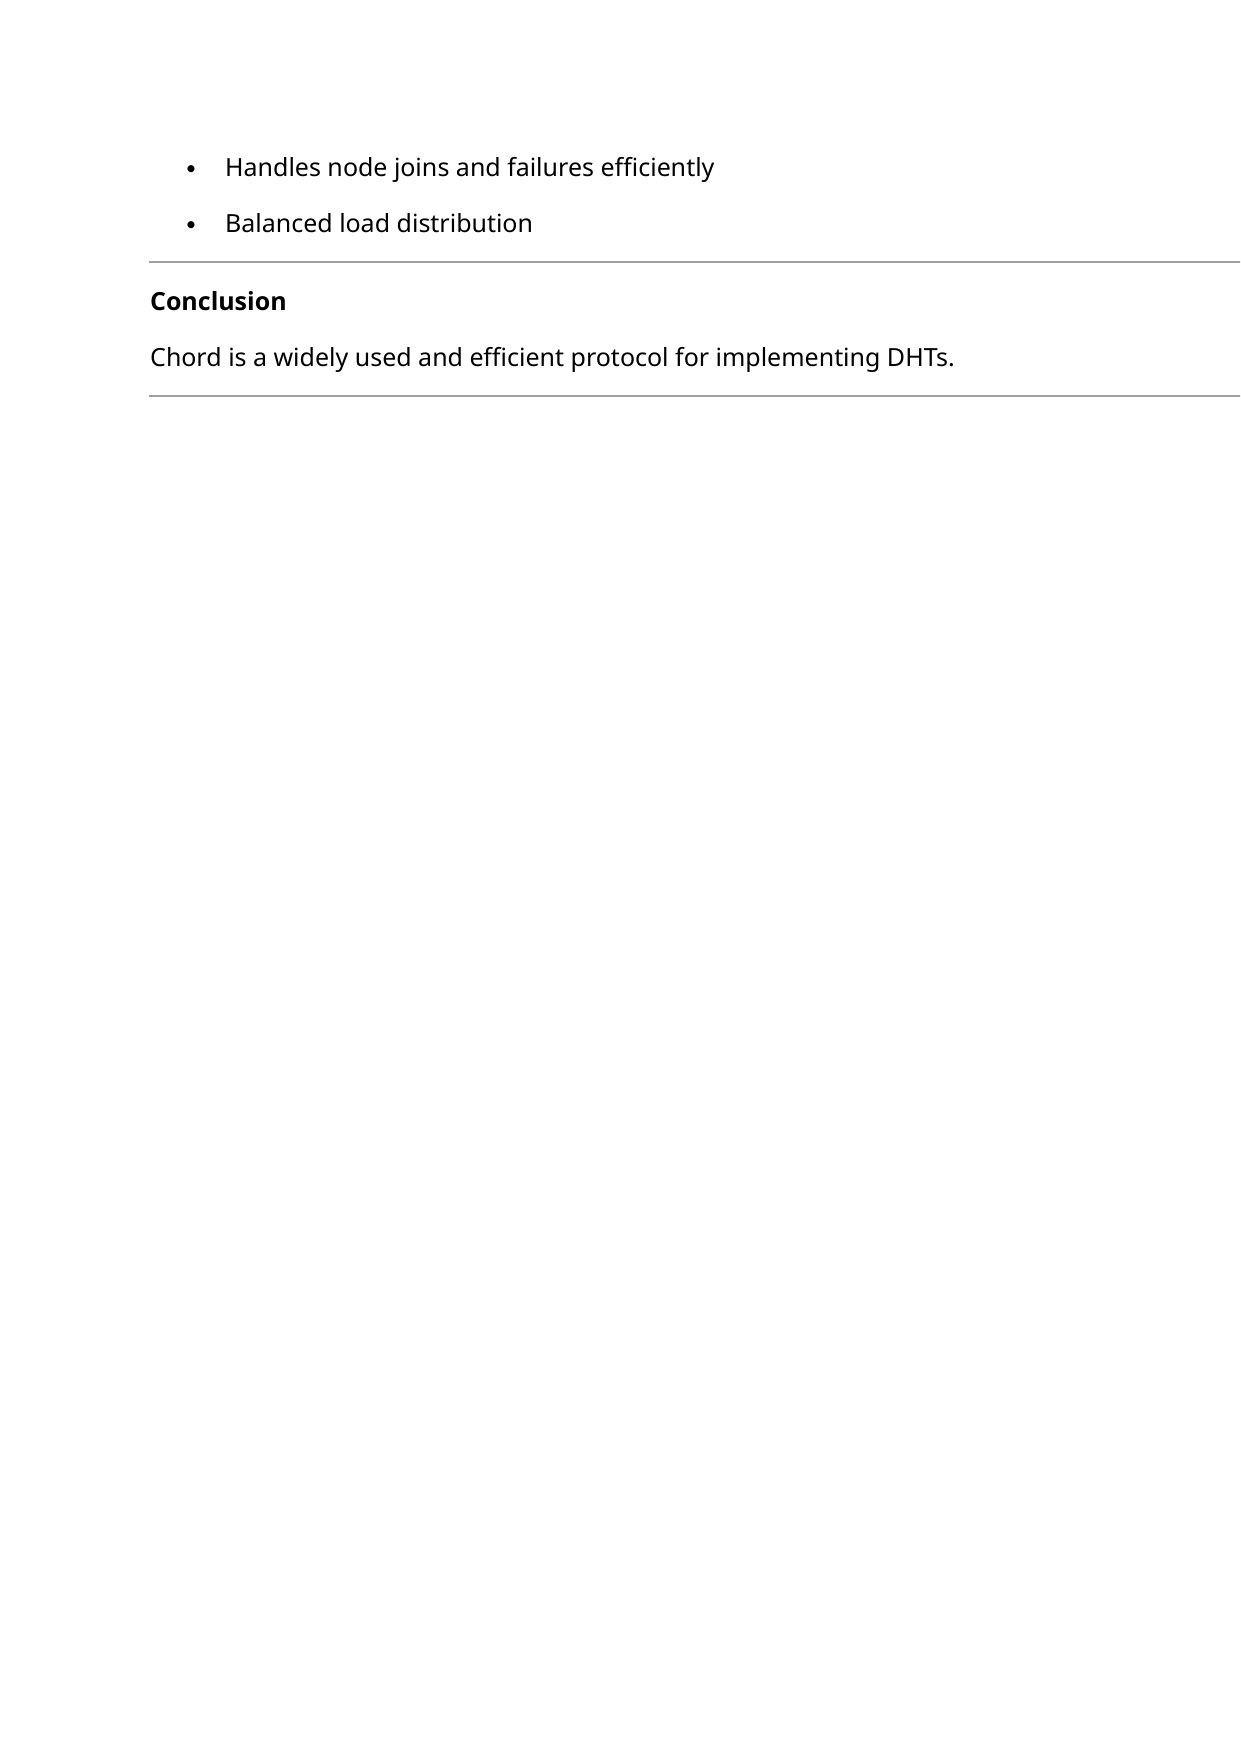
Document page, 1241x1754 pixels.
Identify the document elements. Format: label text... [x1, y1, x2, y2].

text Conclusion [150, 284, 1090, 318]
list Balanced load distribution [187, 206, 1090, 240]
text Chord is a widely used and efficient protocol for implementing DHTs. [150, 339, 1090, 374]
list Handles node joins and failures efficiently [187, 150, 1090, 184]
